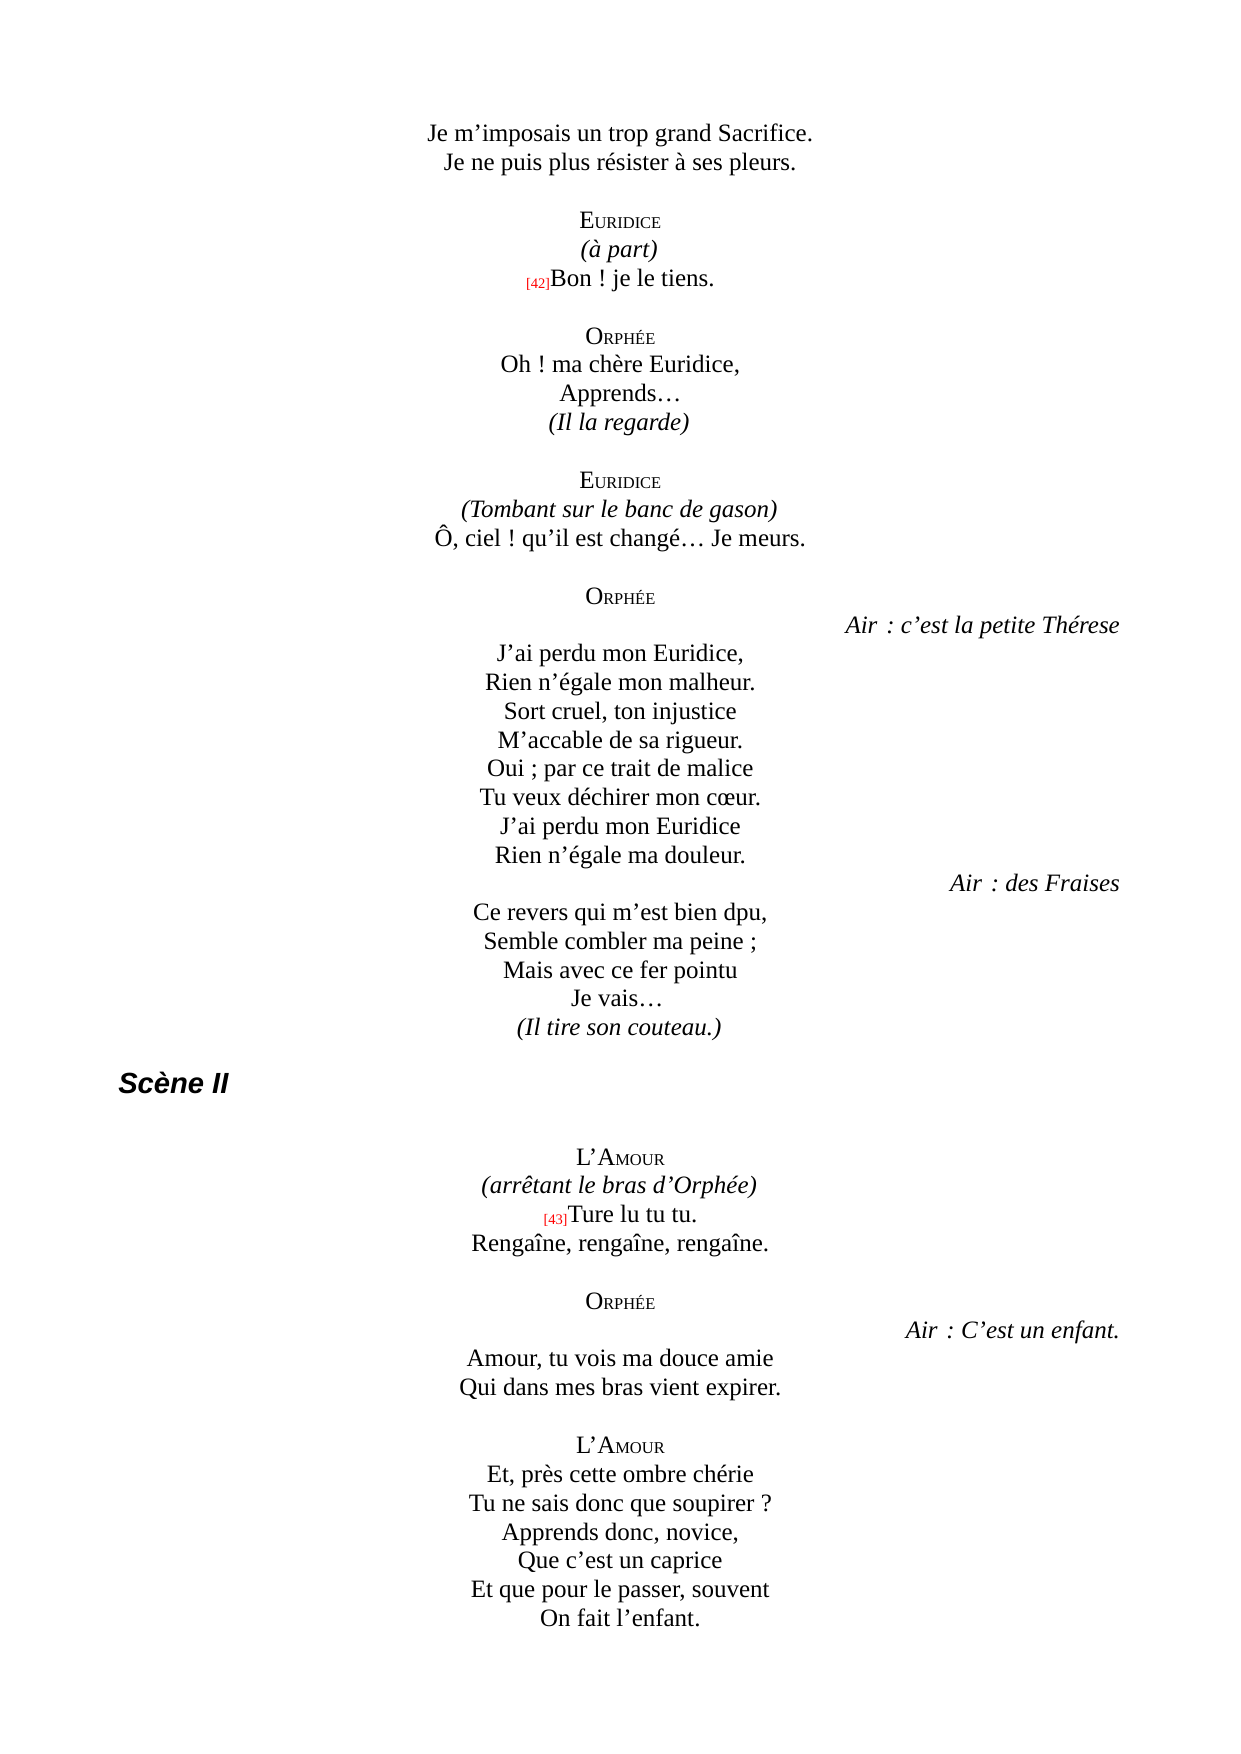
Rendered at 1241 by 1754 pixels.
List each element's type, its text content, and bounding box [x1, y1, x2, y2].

text (Il la regarde) [118, 407, 1122, 436]
text Orphée [118, 321, 1122, 349]
text Je vais… [118, 983, 1122, 1012]
text Apprends donc, novice, [118, 1517, 1122, 1546]
text (arrêtant le bras d’Orphée) [118, 1170, 1122, 1199]
text Je ne puis plus résister à ses pleurs. [118, 147, 1122, 176]
text Ce revers qui m’est bien dpu, [118, 897, 1122, 926]
text J’ai perdu mon Euridice, [118, 638, 1122, 667]
text Euridice [118, 465, 1122, 494]
text (à part) [118, 234, 1122, 263]
text Orphée [118, 581, 1122, 610]
text Rengaîne, rengaîne, rengaîne. [118, 1228, 1122, 1257]
text Qui dans mes bras vient expirer. [118, 1372, 1122, 1401]
text Mais avec ce fer pointu [118, 955, 1122, 983]
text Apprends… [118, 378, 1122, 407]
text (Il tire son couteau.) [118, 1012, 1122, 1041]
text Rien n’égale ma douleur. [118, 840, 1122, 868]
text Semble combler ma peine ; [118, 926, 1122, 955]
text Euridice [118, 205, 1122, 234]
text Je m’imposais un trop grand Sacrifice. [118, 118, 1122, 147]
text Et, près cette ombre chérie [118, 1459, 1122, 1488]
text [43]Ture lu tu tu. [118, 1199, 1122, 1228]
text Tu ne sais donc que soupirer ? [118, 1488, 1122, 1517]
text [42]Bon ! je le tiens. [118, 263, 1122, 291]
text L’Amour [118, 1431, 1122, 1459]
text (Tombant sur le banc de gason) [118, 494, 1122, 523]
text Sort cruel, ton injustice [118, 696, 1122, 725]
text Air : C’est un enfant. [118, 1315, 1122, 1343]
text Oh ! ma chère Euridice, [118, 349, 1122, 378]
text Amour, tu vois ma douce amie [118, 1343, 1122, 1372]
text J’ai perdu mon Euridice [118, 811, 1122, 840]
text Air : des Fraises [118, 868, 1122, 897]
text On fait l’enfant. [118, 1603, 1122, 1632]
subtitle Scène II [118, 1066, 1122, 1099]
text L’Amour [118, 1142, 1122, 1170]
text Que c’est un caprice [118, 1546, 1122, 1574]
text M’accable de sa rigueur. [118, 725, 1122, 753]
text Air : c’est la petite Thérese [118, 610, 1122, 638]
text Oui ; par ce trait de malice [118, 753, 1122, 782]
text Tu veux déchirer mon cœur. [118, 782, 1122, 811]
text Orphée [118, 1286, 1122, 1315]
text Ô, ciel ! qu’il est changé… Je meurs. [118, 523, 1122, 552]
text Et que pour le passer, souvent [118, 1574, 1122, 1603]
text Rien n’égale mon malheur. [118, 667, 1122, 696]
